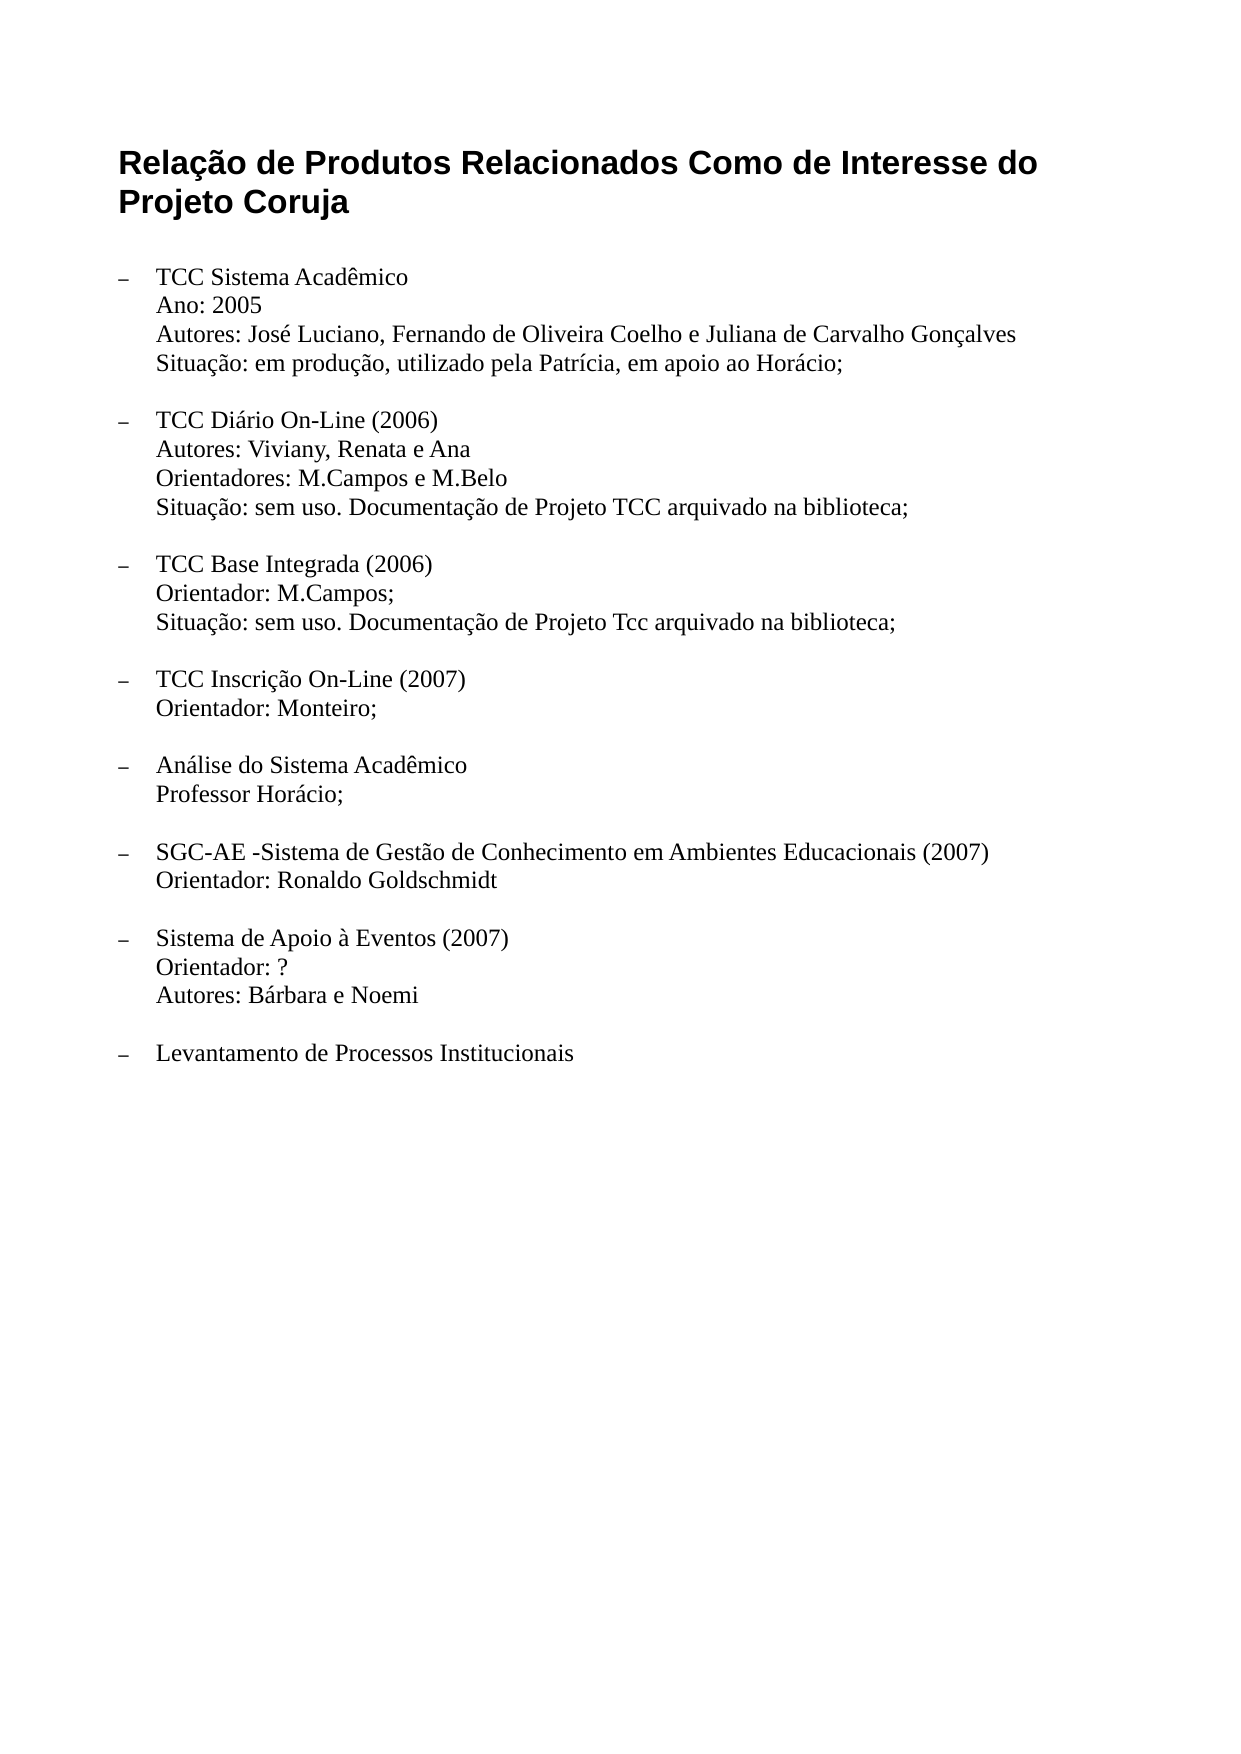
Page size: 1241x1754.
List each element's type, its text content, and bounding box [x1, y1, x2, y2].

list Ano: 2005 [118, 290, 1122, 319]
list Autores: José Luciano, Fernando de Oliveira Coelho e Juliana de Carvalho Gonçalves [118, 319, 1122, 348]
list Situação: sem uso. Documentação de Projeto TCC arquivado na biblioteca; [118, 492, 1122, 520]
subtitle Relação de Produtos Relacionados Como de Interesse do Projeto Coruja [118, 143, 1122, 220]
list Situação: em produção, utilizado pela Patrícia, em apoio ao Horácio; [118, 348, 1122, 377]
list Situação: sem uso. Documentação de Projeto Tcc arquivado na biblioteca; [118, 607, 1122, 635]
list Autores: Bárbara e Noemi [118, 980, 1122, 1009]
list TCC Inscrição On-Line (2007) [118, 664, 1122, 693]
list Professor Horácio; [118, 779, 1122, 808]
list TCC Diário On-Line (2006) [118, 405, 1122, 434]
list TCC Sistema Acadêmico [118, 262, 1122, 290]
list Sistema de Apoio à Eventos (2007) [118, 923, 1122, 952]
list TCC Base Integrada (2006) [118, 549, 1122, 578]
list Orientador: M.Campos; [118, 578, 1122, 607]
list Orientador: Ronaldo Goldschmidt [118, 865, 1122, 894]
list SGC-AE -Sistema de Gestão de Conhecimento em Ambientes Educacionais (2007) [118, 837, 1122, 865]
list Análise do Sistema Acadêmico [118, 750, 1122, 779]
list Orientador: Monteiro; [118, 693, 1122, 722]
list Levantamento de Processos Institucionais [118, 1038, 1122, 1067]
list Orientadores: M.Campos e M.Belo [118, 463, 1122, 492]
list Autores: Viviany, Renata e Ana [118, 434, 1122, 463]
list Orientador: ? [118, 952, 1122, 980]
